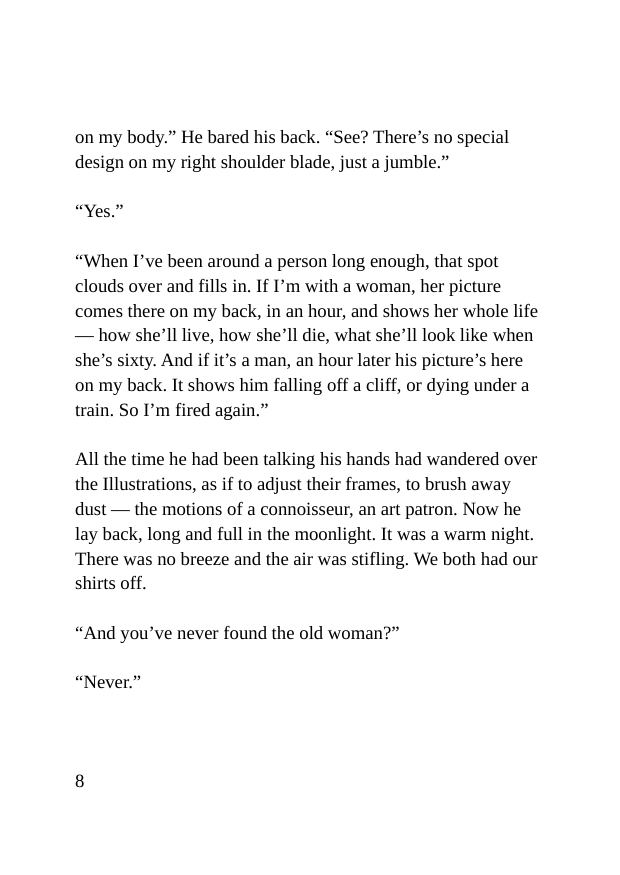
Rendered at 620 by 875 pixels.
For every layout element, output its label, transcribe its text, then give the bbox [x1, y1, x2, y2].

text on my body.” He bared his back. “See? There’s no special design on my right shoulder blade, just a jumble.” “Yes.” “When I’ve been around a person long enough, that spot clouds over and fills in. If I’m with a woman, her picture comes there on my back, in an hour, and shows her whole life — how she’ll live, how she’ll die, what she’ll look like when she’s sixty. And if it’s a man, an hour later his picture’s here on my back. It shows him falling off a cliff, or dying under a train. So I’m fired again.” All the time he had been talking his hands had wandered over the Illustrations, as if to adjust their frames, to brush away dust — the motions of a connoisseur, an art patron. Now he lay back, long and full in the moonlight. It was a warm night. There was no breeze and the air was stifling. We both had our shirts off. “And you’ve never found the old woman?” “Never.” [75, 126, 544, 718]
